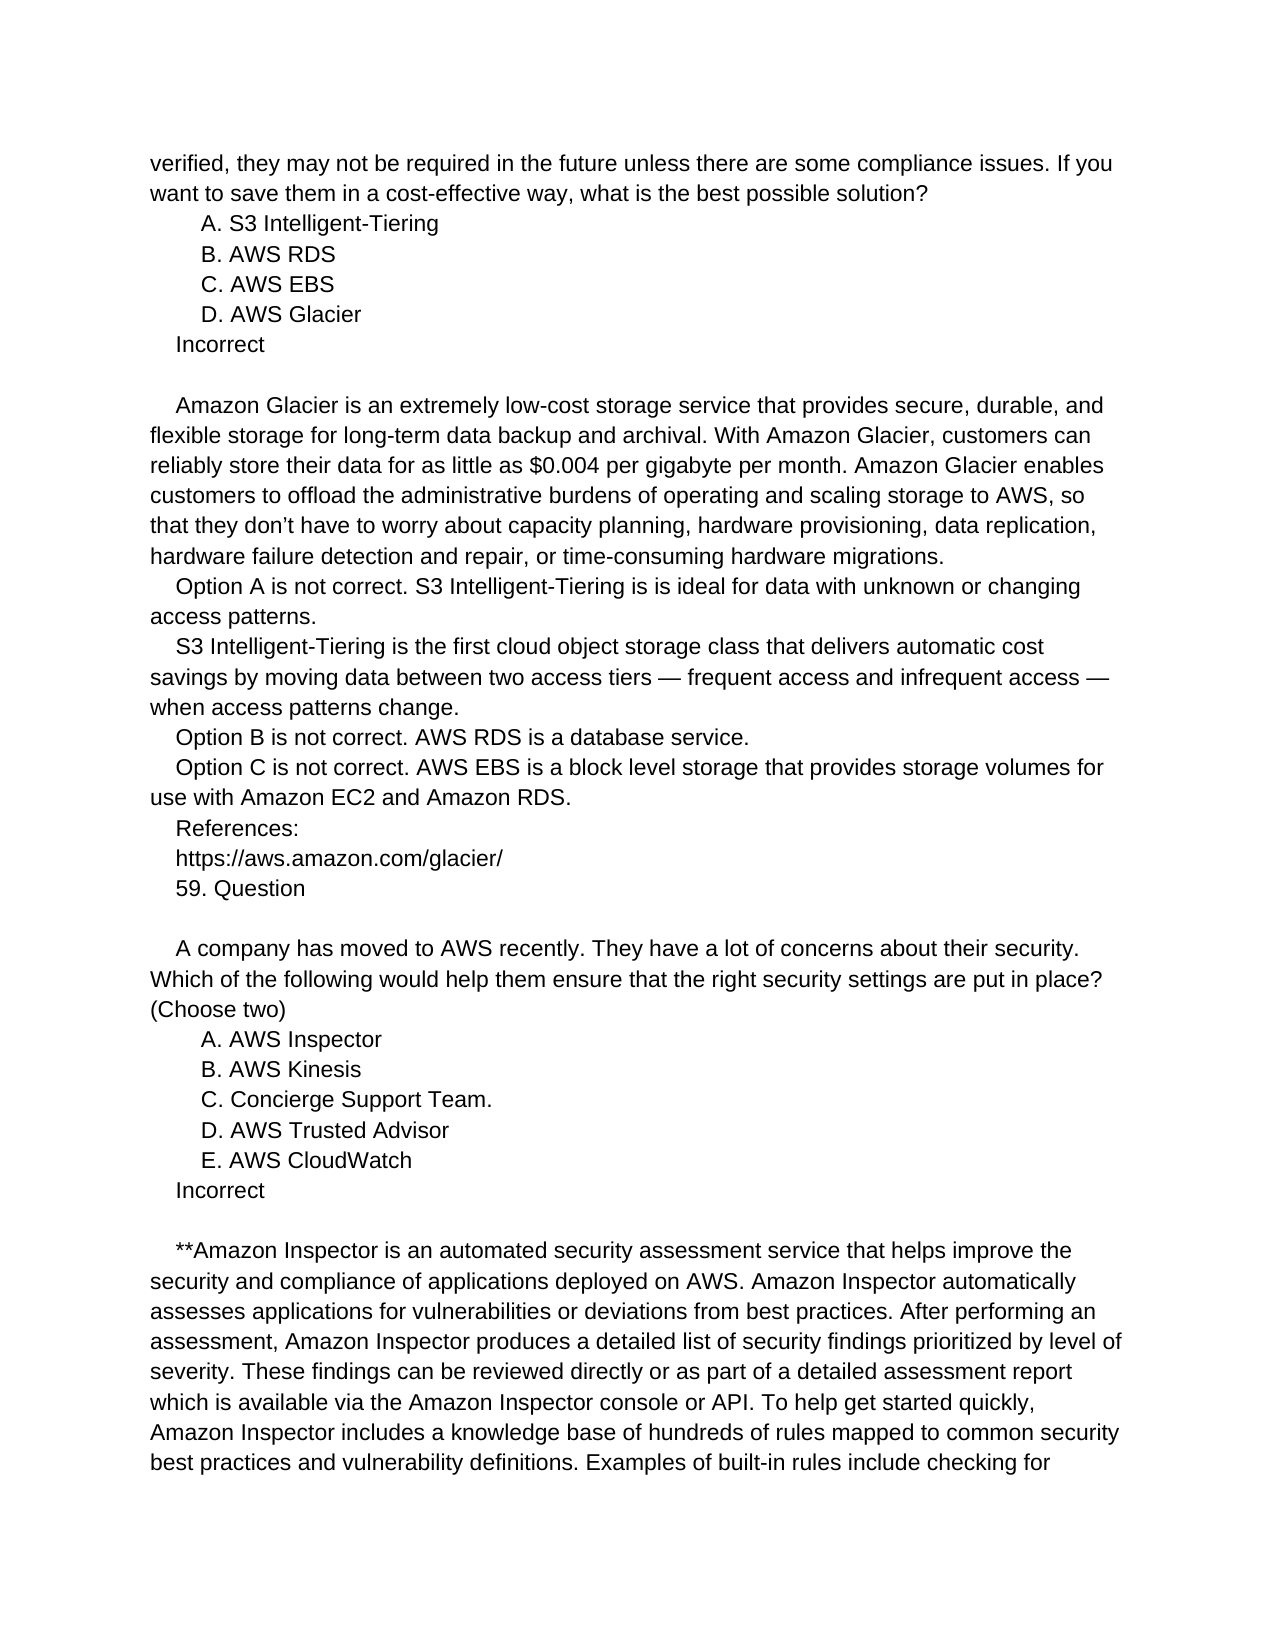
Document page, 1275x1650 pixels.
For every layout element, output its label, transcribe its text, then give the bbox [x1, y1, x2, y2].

text Option C is not correct. AWS EBS is a block level storage that provides storage volumes for use with Amazon EC2 and Amazon RDS. [150, 754, 1125, 811]
text A company has moved to AWS recently. They have a lot of concerns about their security. Which of the following would help them ensure that the right security settings are put in place? (Choose two) [150, 935, 1125, 1022]
text References: [150, 814, 1125, 841]
text D. AWS Trusted Advisor [150, 1117, 1125, 1143]
text https://aws.amazon.com/glacier/ [150, 845, 1125, 871]
text Incorrect [150, 1177, 1125, 1203]
text Amazon Glacier is an extremely low-cost storage service that provides secure, durable, and flexible storage for long-term data backup and archival. With Amazon Glacier, customers can reliably store their data for as little as $0.004 per gigabyte per month. Amazon Glacier enables customers to offload the administrative burdens of operating and scaling storage to AWS, so that they don’t have to worry about capacity planning, hardware provisioning, data replication, hardware failure detection and repair, or time-consuming hardware migrations. [150, 392, 1125, 569]
text A. S3 Intelligent-Tiering [150, 210, 1125, 237]
text Option B is not correct. AWS RDS is a database service. [150, 724, 1125, 750]
text C. AWS EBS [150, 271, 1125, 297]
text B. AWS RDS [150, 241, 1125, 267]
text Option A is not correct. S3 Intelligent-Tiering is is ideal for data with unknown or changing access patterns. [150, 573, 1125, 629]
text **Amazon Inspector is an automated security assessment service that helps improve the security and compliance of applications deployed on AWS. Amazon Inspector automatically assesses applications for vulnerabilities or deviations from best practices. After performing an assessment, Amazon Inspector produces a detailed list of security findings prioritized by level of severity. These findings can be reviewed directly or as part of a detailed assessment report which is available via the Amazon Inspector console or API. To help get started quickly, Amazon Inspector includes a knowledge base of hundreds of rules mapped to common security best practices and vulnerability definitions. Examples of built-in rules include checking for [150, 1237, 1125, 1475]
text Incorrect [150, 331, 1125, 358]
text E. AWS CloudWatch [150, 1147, 1125, 1173]
text S3 Intelligent-Tiering is the first cloud object storage class that delivers automatic cost savings by moving data between two access tiers — frequent access and infrequent access — when access patterns change. [150, 633, 1125, 720]
text C. Concierge Support Team. [150, 1086, 1125, 1113]
text verified, they may not be required in the future unless there are some compliance issues. If you want to save them in a cost-effective way, what is the best possible solution? [150, 150, 1125, 207]
text D. AWS Glacier [150, 301, 1125, 327]
text 59. Question [150, 875, 1125, 901]
text A. AWS Inspector [150, 1026, 1125, 1052]
text B. AWS Kinesis [150, 1056, 1125, 1083]
